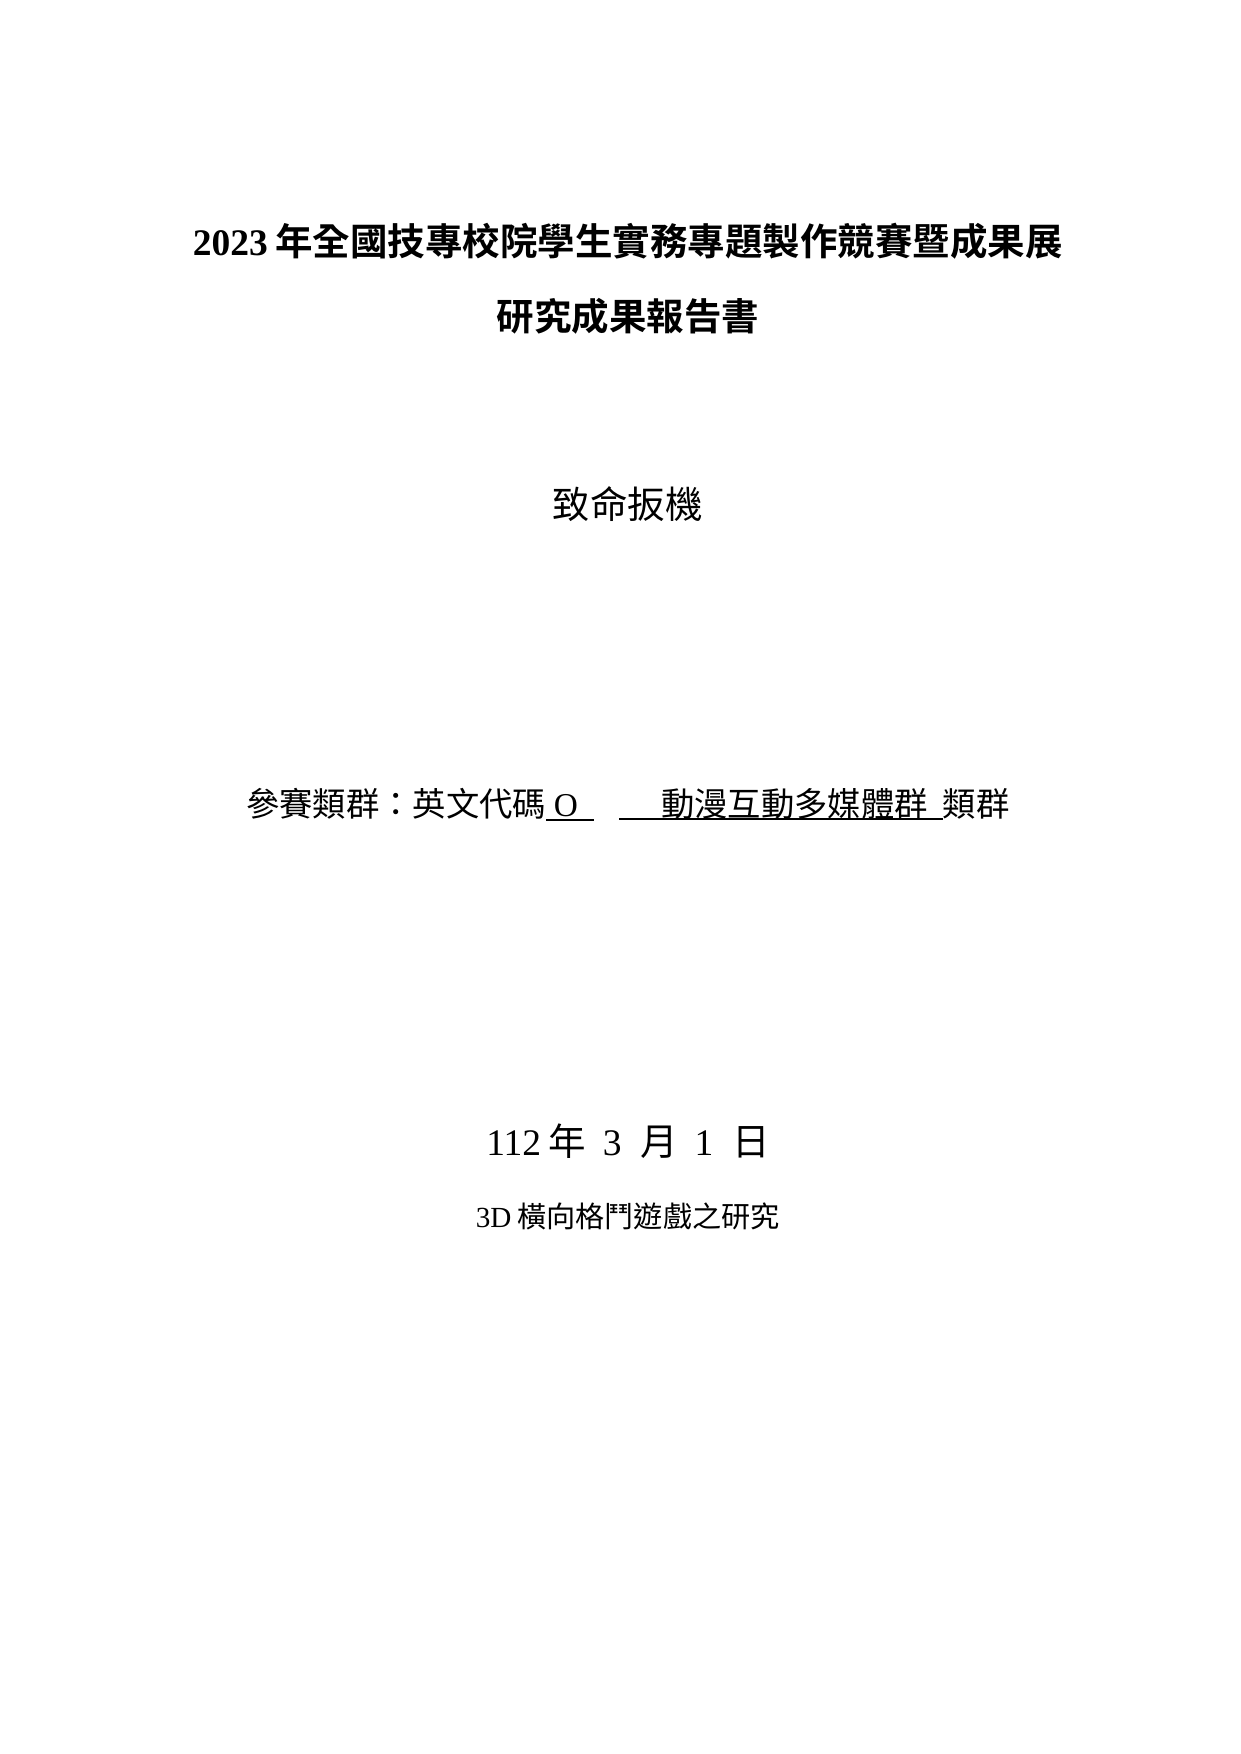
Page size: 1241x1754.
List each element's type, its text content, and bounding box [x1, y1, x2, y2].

text 參賽類群：英文代碼 O 動漫互動多媒體群 類群 [148, 764, 1107, 839]
text 3D橫向格鬥遊戲之研究 [148, 1177, 1107, 1252]
text 研究成果報告書 [148, 277, 1107, 352]
text 致命扳機 [148, 464, 1107, 539]
text 112年 3 月 1 日 [148, 1102, 1107, 1177]
text 2023年全國技專校院學生實務專題製作競賽暨成果展 [148, 202, 1107, 277]
